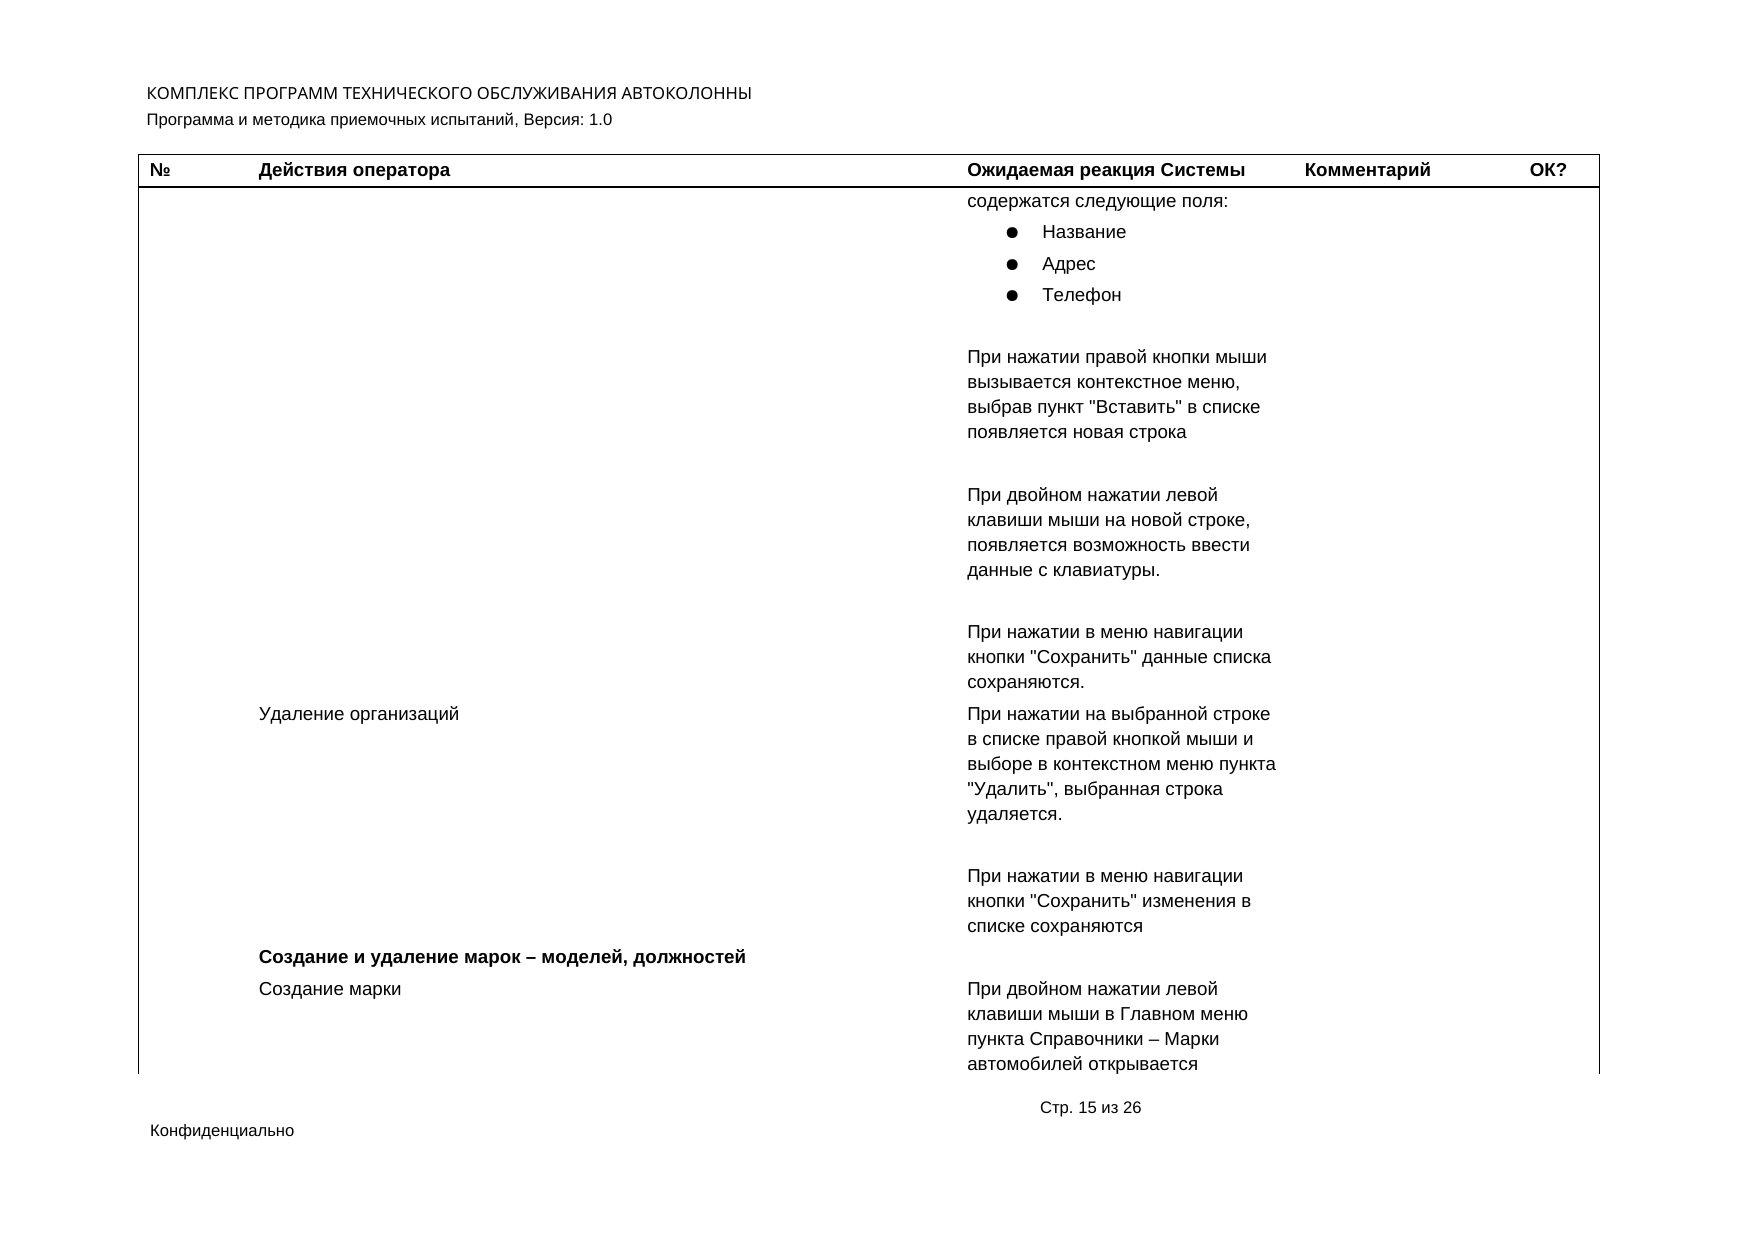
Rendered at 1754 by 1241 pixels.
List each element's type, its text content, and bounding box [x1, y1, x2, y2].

table_cell [1518, 188, 1599, 699]
table_header ОК? [1518, 155, 1599, 186]
table_cell [139, 974, 247, 1074]
table_cell [1293, 943, 1518, 974]
table_cell [1518, 699, 1599, 943]
table_header Комментарий [1293, 155, 1518, 186]
table_cell [1293, 699, 1518, 943]
table_cell Удаление организаций [247, 699, 956, 943]
table_header № [139, 155, 247, 186]
table_cell [1518, 974, 1599, 1074]
table_header Ожидаемая реакция Системы [956, 155, 1293, 186]
table_cell [956, 943, 1293, 974]
table_header Действия оператора [247, 155, 956, 186]
table_cell [1293, 188, 1518, 699]
table_cell [139, 699, 247, 943]
table_cell При двойном нажатии левой клавиши мыши в Главном меню пункта Справочники – Марки автомобилей открывается [956, 974, 1293, 1074]
table_cell [139, 188, 247, 699]
table_cell [1293, 974, 1518, 1074]
table_cell [1518, 943, 1599, 974]
table_cell При нажатии на выбранной строке в списке правой кнопкой мыши и выборе в контекстном меню пункта "Удалить", выбранная строка удаляется. При нажатии в меню навигации кнопки "Сохранить" изменения в списке сохраняются [956, 699, 1293, 943]
table_cell [139, 943, 247, 974]
table_cell [247, 188, 956, 699]
table_cell содержатся следующие поля: Название Адрес Телефон При нажатии правой кнопки мыши вызывается контекстное меню, выбрав пункт "Вставить" в списке появляется новая строка При двойном нажатии левой клавиши мыши на новой строке, появляется возможность ввести данные с клавиатуры. При нажатии в меню навигации кнопки "Сохранить" данные списка сохраняются. [956, 188, 1293, 699]
table_cell Создание и удаление марок – моделей, должностей [247, 943, 956, 974]
table_cell Создание марки [247, 974, 956, 1074]
